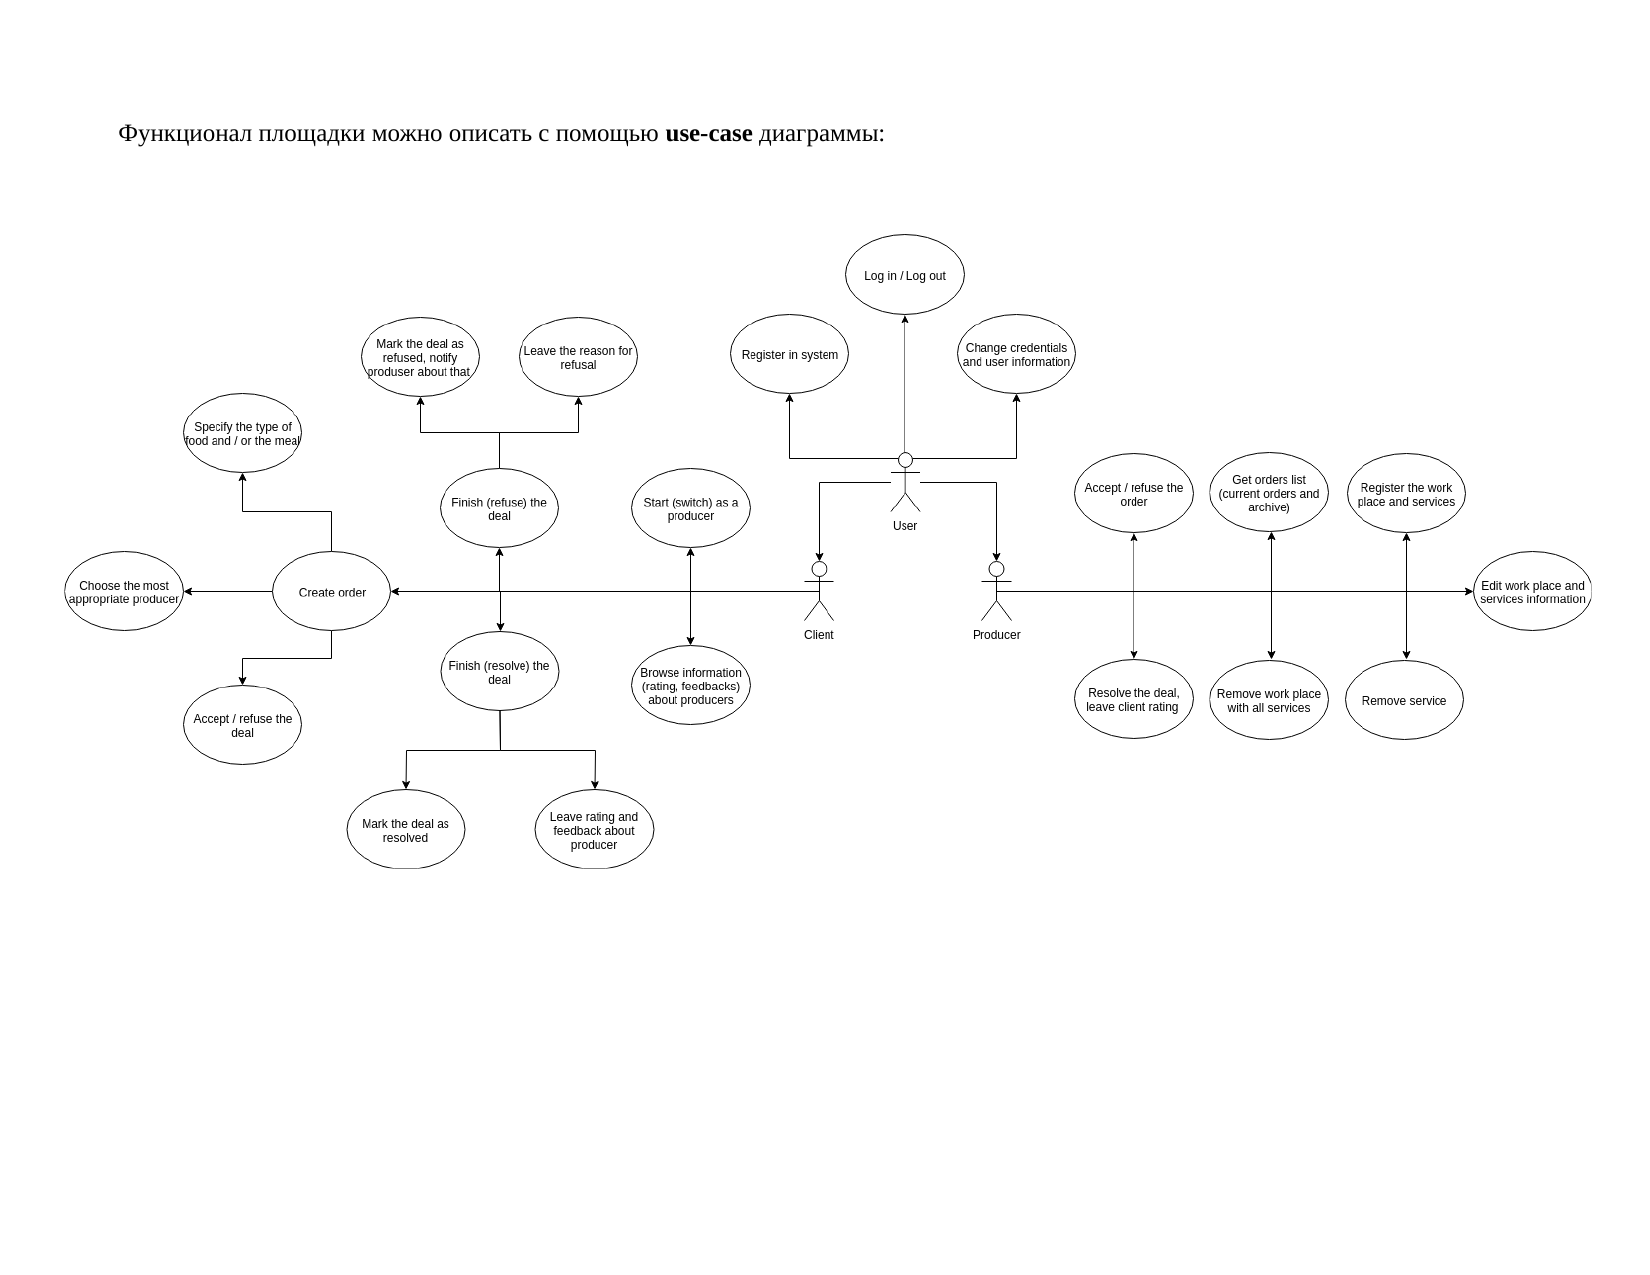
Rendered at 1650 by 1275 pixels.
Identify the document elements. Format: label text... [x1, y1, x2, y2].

text Функционал площадки можно описать с помощью use-case диаграммы: [118, 118, 1532, 147]
